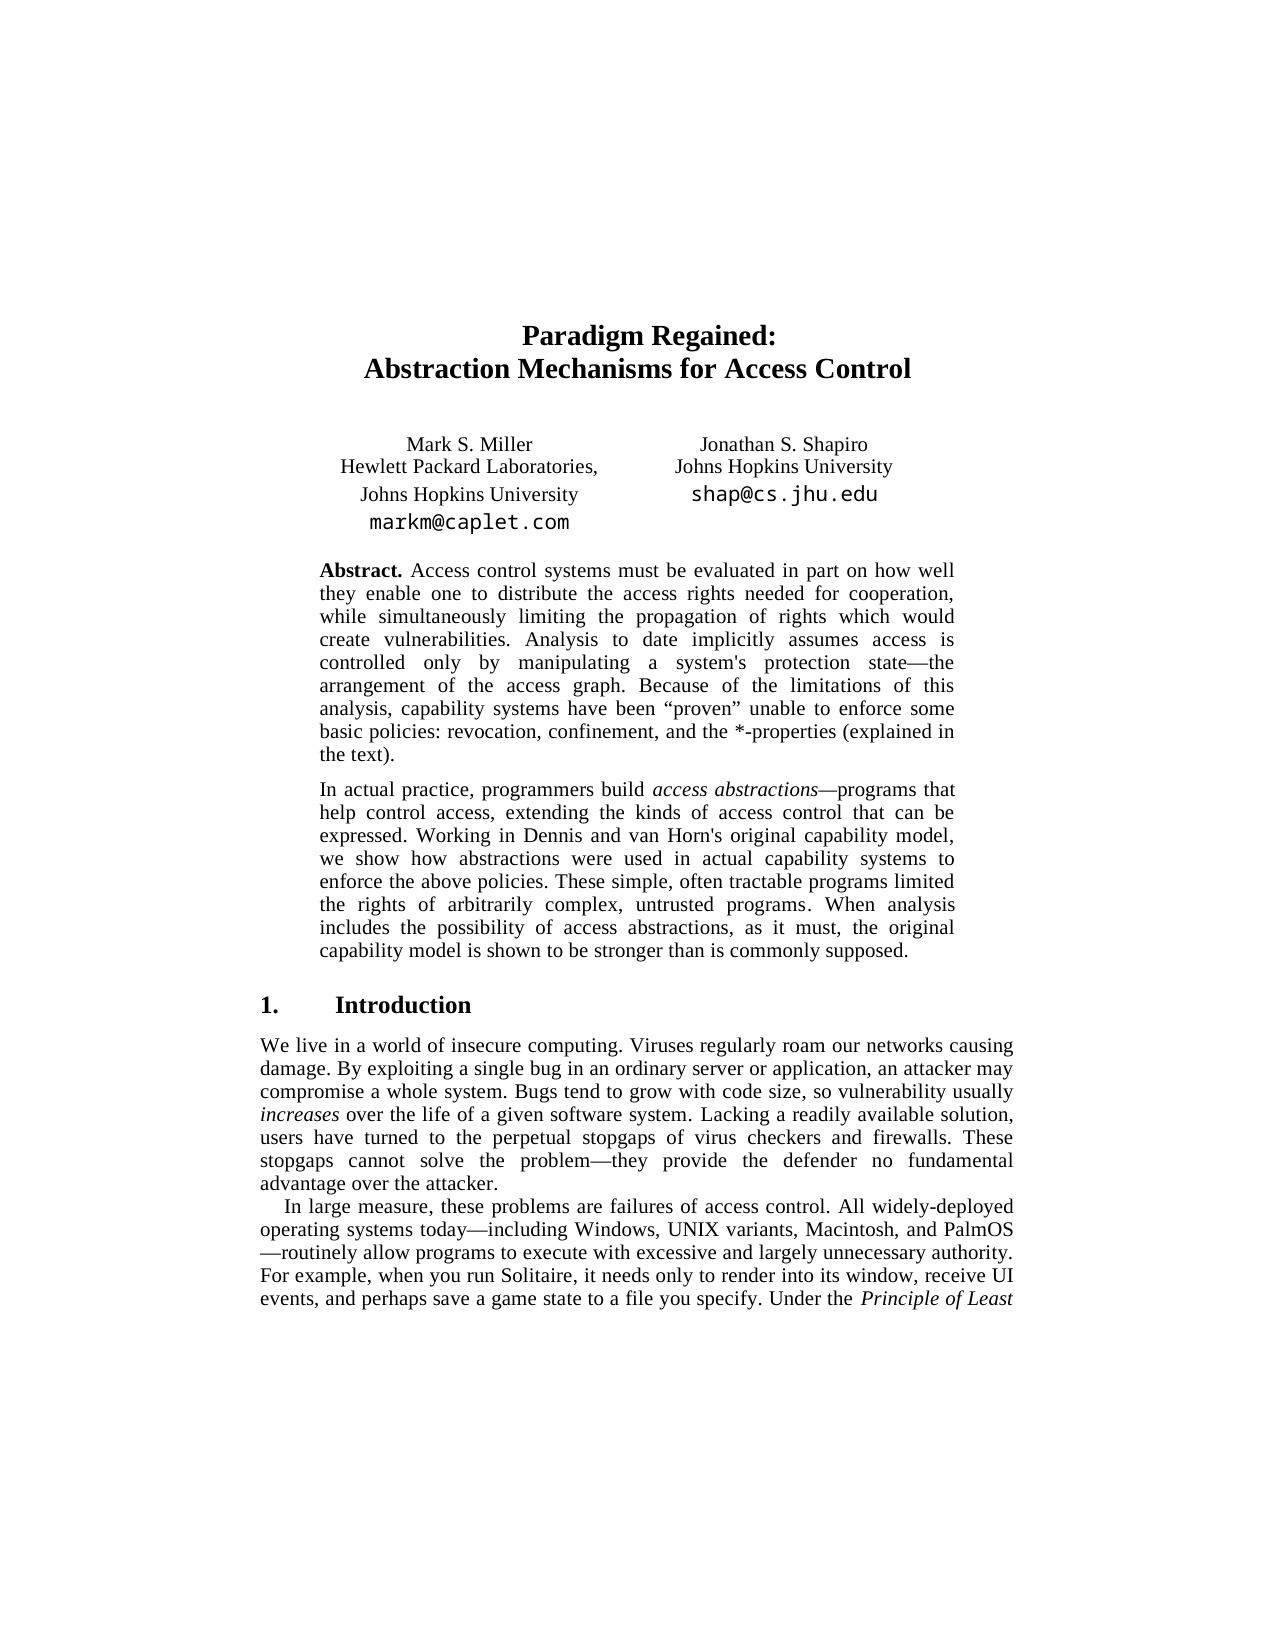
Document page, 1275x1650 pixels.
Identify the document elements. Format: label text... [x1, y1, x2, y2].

text We live in a world of insecure computing. Viruses regularly roam our networks causing damage. By exploiting a single bug in an ordinary server or application, an attacker may compromise a whole system. Bugs tend to grow with code size, so vulnerability usually increases over the life of a given software system. Lacking a readily available solution, users have turned to the perpetual stopgaps of virus checkers and firewalls. These stopgaps cannot solve the problem—they provide the defender no fundamental advantage over the attacker. [260, 1034, 1015, 1195]
subtitle Introduction [260, 991, 1015, 1019]
title Paradigm Regained: Abstraction Mechanisms for Access Control [260, 319, 1015, 384]
text Mark S. Miller Jonathan S. Shapiro Hewlett Packard Laboratories, Johns Hopkins University Johns Hopkins University shap@cs.jhu.edu markm@caplet.com [260, 432, 1015, 536]
text Abstract. Access control systems must be evaluated in part on how well they enable one to distribute the access rights needed for cooperation, while simultaneously limiting the propagation of rights which would create vulnerabilities. Analysis to date implicitly assumes access is controlled only by manipulating a system's protection state—the arrangement of the access graph. Because of the limitations of this analysis, capability systems have been “proven” unable to enforce some basic policies: revocation, confinement, and the *-properties (explained in the text). [319, 558, 956, 766]
text In large measure, these problems are failures of access control. All widely-deployed operating systems today—including Windows, UNIX variants, Macintosh, and PalmOS—routinely allow programs to execute with excessive and largely unnecessary authority. For example, when you run Solitaire, it needs only to render into its window, receive UI events, and perhaps save a game state to a file you specify. Under the Principle of Least [260, 1195, 1015, 1310]
text In actual practice, programmers build access abstractions—programs that help control access, extending the kinds of access control that can be expressed. Working in Dennis and van Horn's original capability model, we show how abstractions were used in actual capability systems to enforce the above policies. These simple, often tractable programs limited the rights of arbitrarily complex, untrusted programs. When analysis includes the possibility of access abstractions, as it must, the original capability model is shown to be stronger than is commonly supposed. [319, 778, 956, 962]
